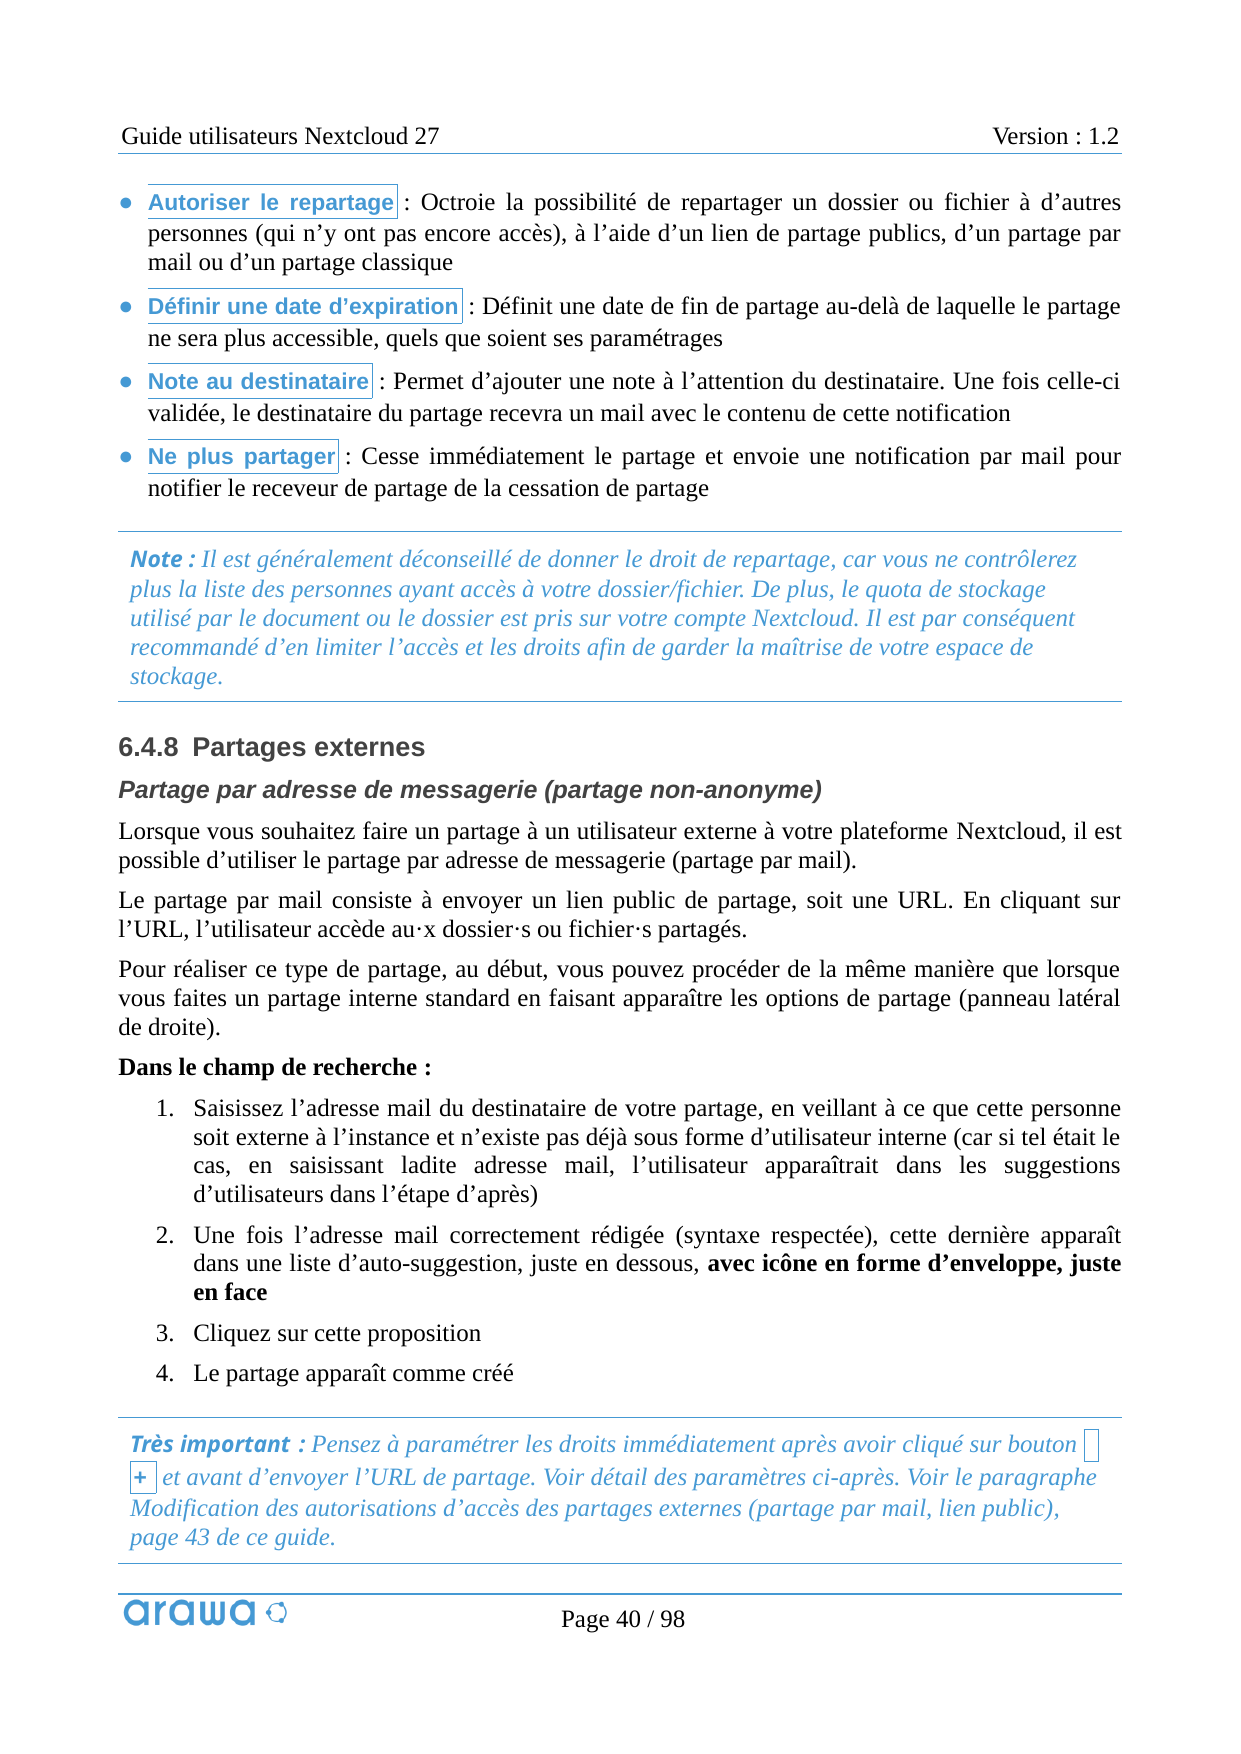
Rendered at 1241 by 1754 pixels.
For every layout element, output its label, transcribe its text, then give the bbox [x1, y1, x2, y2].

text Le partage par mail consiste à envoyer un lien public de partage, soit une URL. En cliquant sur l’URL, l’utilisateur accède au·x dossier·s ou fichier·s partagés. [118, 885, 1122, 943]
text Très important : Pensez à paramétrer les droits immédiatement après avoir cliqué sur bouton + et avant d’envoyer l’URL de partage. Voir détail des paramètres ci-après. Voir le paragraphe Modification des autorisations d’accès des partages externes (partage par mail, lien public), page 43 de ce guide. [118, 1418, 1122, 1563]
list Ne plus partager : Cesse immédiatement le partage et envoie une notification par mail pour notifier le receveur de partage de la cessation de partage [118, 438, 1122, 502]
list Cliquez sur cette proposition [156, 1318, 1122, 1347]
subtitle Partages externes [118, 731, 1122, 762]
text Note : Il est généralement déconseillé de donner le droit de repartage, car vous ne contrôlerez plus la liste des personnes ayant accès à votre dossier/fichier. De plus, le quota de stockage utilisé par le document ou le dossier est pris sur votre compte Nextcloud. Il est par conséquent recommandé d’en limiter l’accès et les droits afin de garder la maîtrise de votre espace de stockage. [118, 532, 1122, 701]
list Note au destinataire : Permet d’ajouter une note à l’attention du destinataire. Une fois celle-ci validée, le destinataire du partage recevra un mail avec le contenu de cette notification [118, 363, 1122, 427]
text Lorsque vous souhaitez faire un partage à un utilisateur externe à votre plateforme Nextcloud, il est possible d’utiliser le partage par adresse de messagerie (partage par mail). [118, 816, 1122, 873]
list Une fois l’adresse mail correctement rédigée (syntaxe respectée), cette dernière apparaît dans une liste d’auto-suggestion, juste en dessous, avec icône en forme d’enveloppe, juste en face [156, 1220, 1122, 1306]
text Pour réaliser ce type de partage, au début, vous pouvez procéder de la même manière que lorsque vous faites un partage interne standard en faisant apparaître les options de partage (panneau latéral de droite). [118, 954, 1122, 1041]
list Le partage apparaît comme créé [156, 1358, 1122, 1387]
picture [121, 1597, 290, 1628]
list Autoriser le repartage : Octroie la possibilité de repartager un dossier ou fichier à d’autres personnes (qui n’y ont pas encore accès), à l’aide d’un lien de partage publics, d’un partage par mail ou d’un partage classique [118, 184, 1122, 276]
subtitle Partage par adresse de messagerie (partage non-anonyme) [118, 775, 1122, 803]
text Dans le champ de recherche : [118, 1052, 1122, 1081]
list Définir une date d’expiration : Définit une date de fin de partage au-delà de laquelle le partage ne sera plus accessible, quels que soient ses paramétrages [118, 288, 1122, 351]
list Saisissez l’adresse mail du destinataire de votre partage, en veillant à ce que cette personne soit externe à l’instance et n’existe pas déjà sous forme d’utilisateur interne (car si tel était le cas, en saisissant ladite adresse mail, l’utilisateur apparaîtrait dans les suggestions d’utilisateurs dans l’étape d’après) [156, 1093, 1122, 1208]
